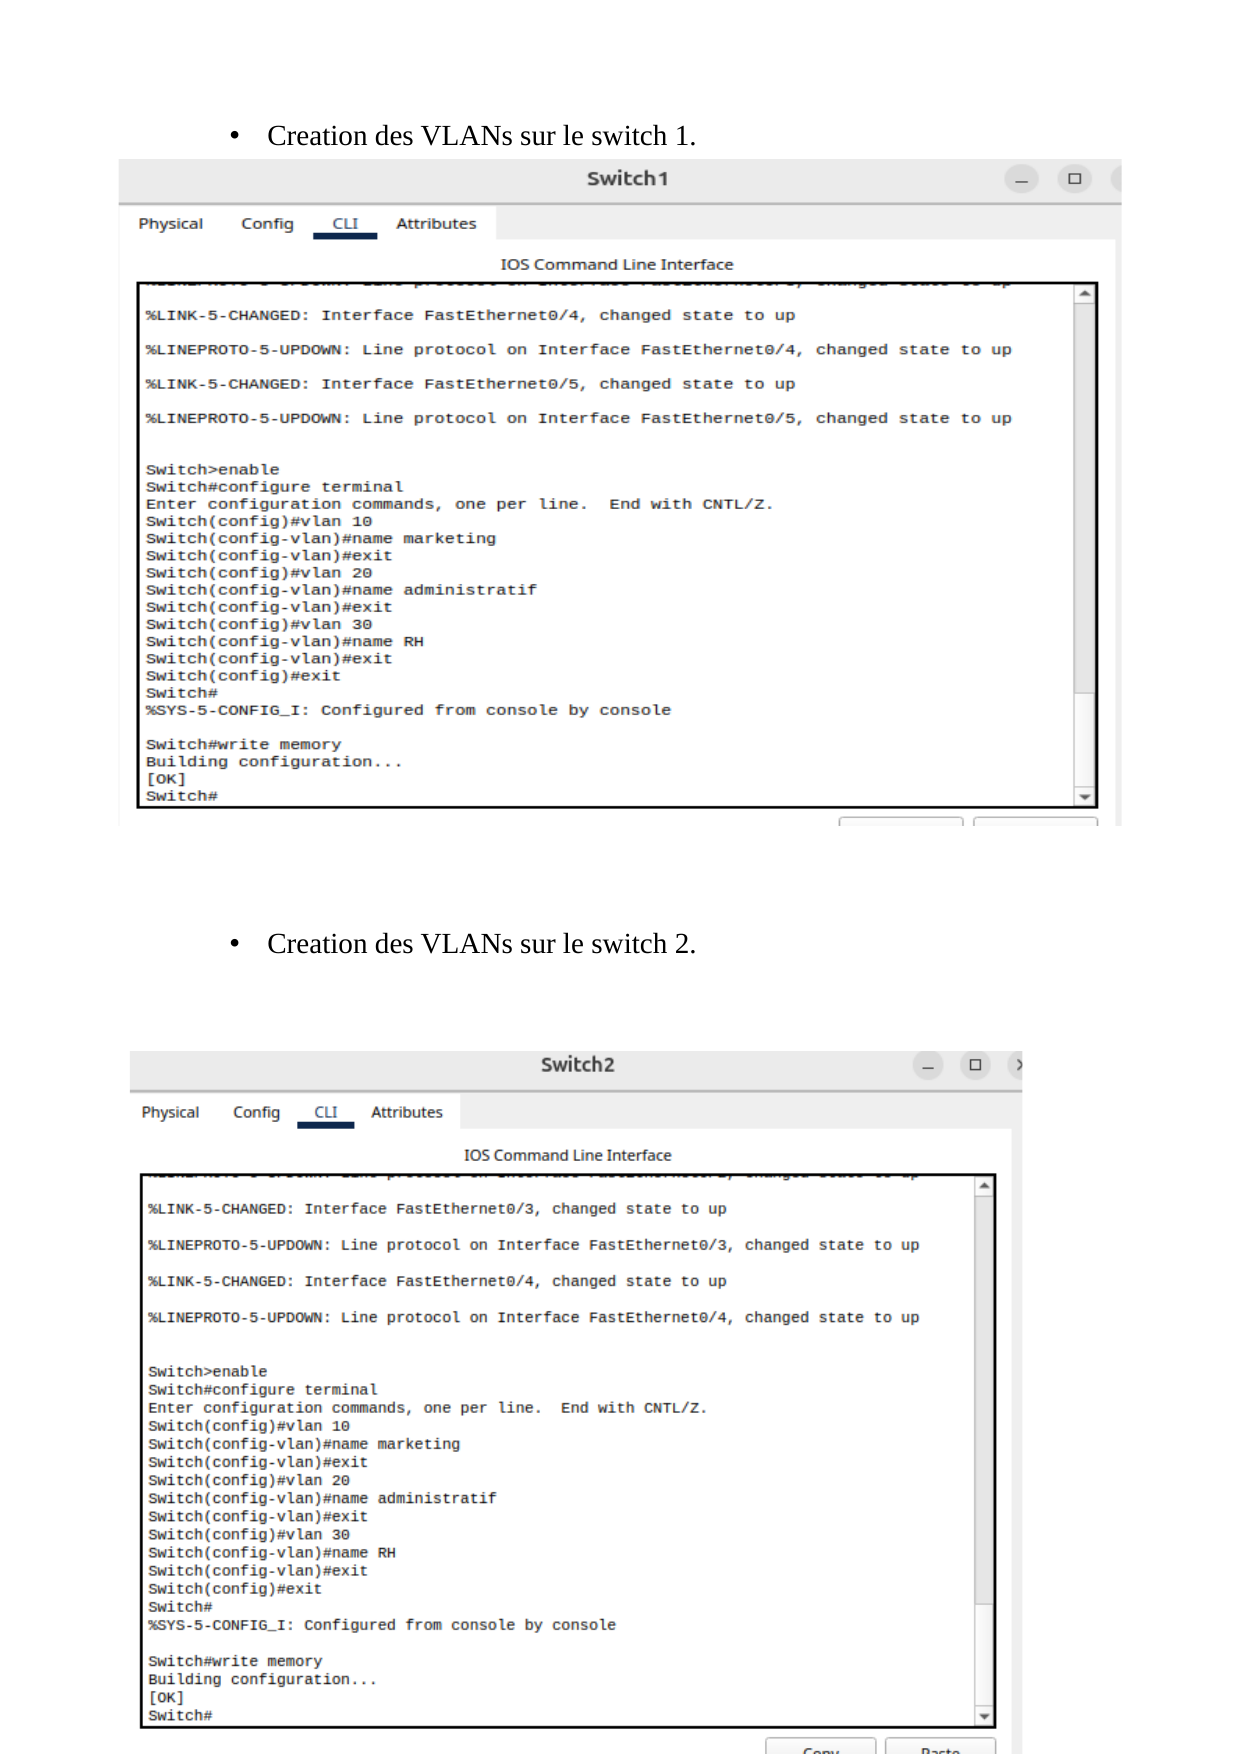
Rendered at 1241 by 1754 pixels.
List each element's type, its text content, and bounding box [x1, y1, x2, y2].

list Creation des VLANs sur le switch 1. [229, 118, 1122, 152]
picture [118, 159, 1122, 826]
list Creation des VLANs sur le switch 2. [229, 926, 1122, 960]
picture [129, 1051, 1023, 1754]
